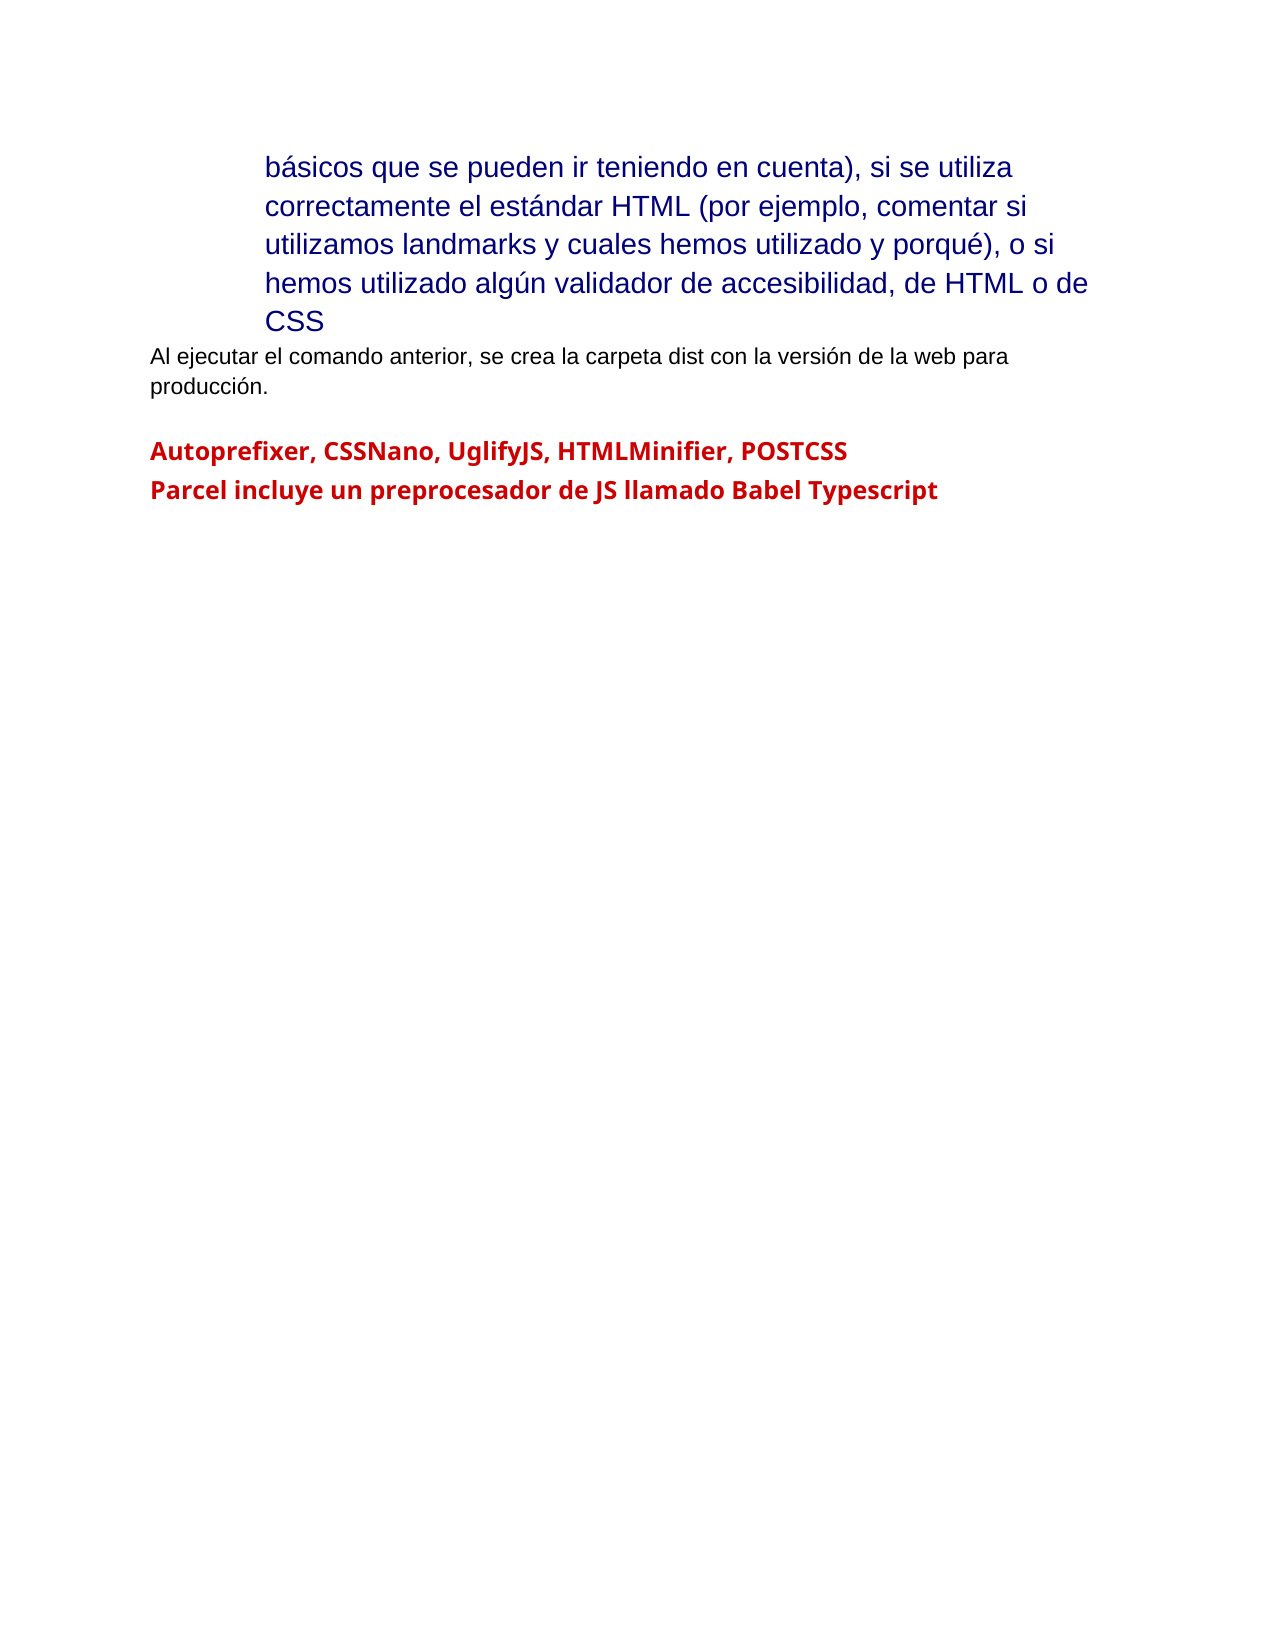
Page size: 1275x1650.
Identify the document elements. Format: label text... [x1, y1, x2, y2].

list básicos que se pueden ir teniendo en cuenta), si se utiliza correctamente el estándar HTML (por ejemplo, comentar si utilizamos landmarks y cuales hemos utilizado y porqué), o si hemos utilizado algún validador de accesibilidad, de HTML o de CSS [227, 150, 1125, 338]
text Al ejecutar el comando anterior, se crea la carpeta dist con la versión de la web para producción. [150, 343, 1125, 399]
text Parcel incluye un preprocesador de JS llamado Babel Typescript [150, 472, 1125, 507]
text Autoprefixer, CSSNano, UglifyJS, HTMLMinifier, POSTCSS [150, 433, 1125, 467]
